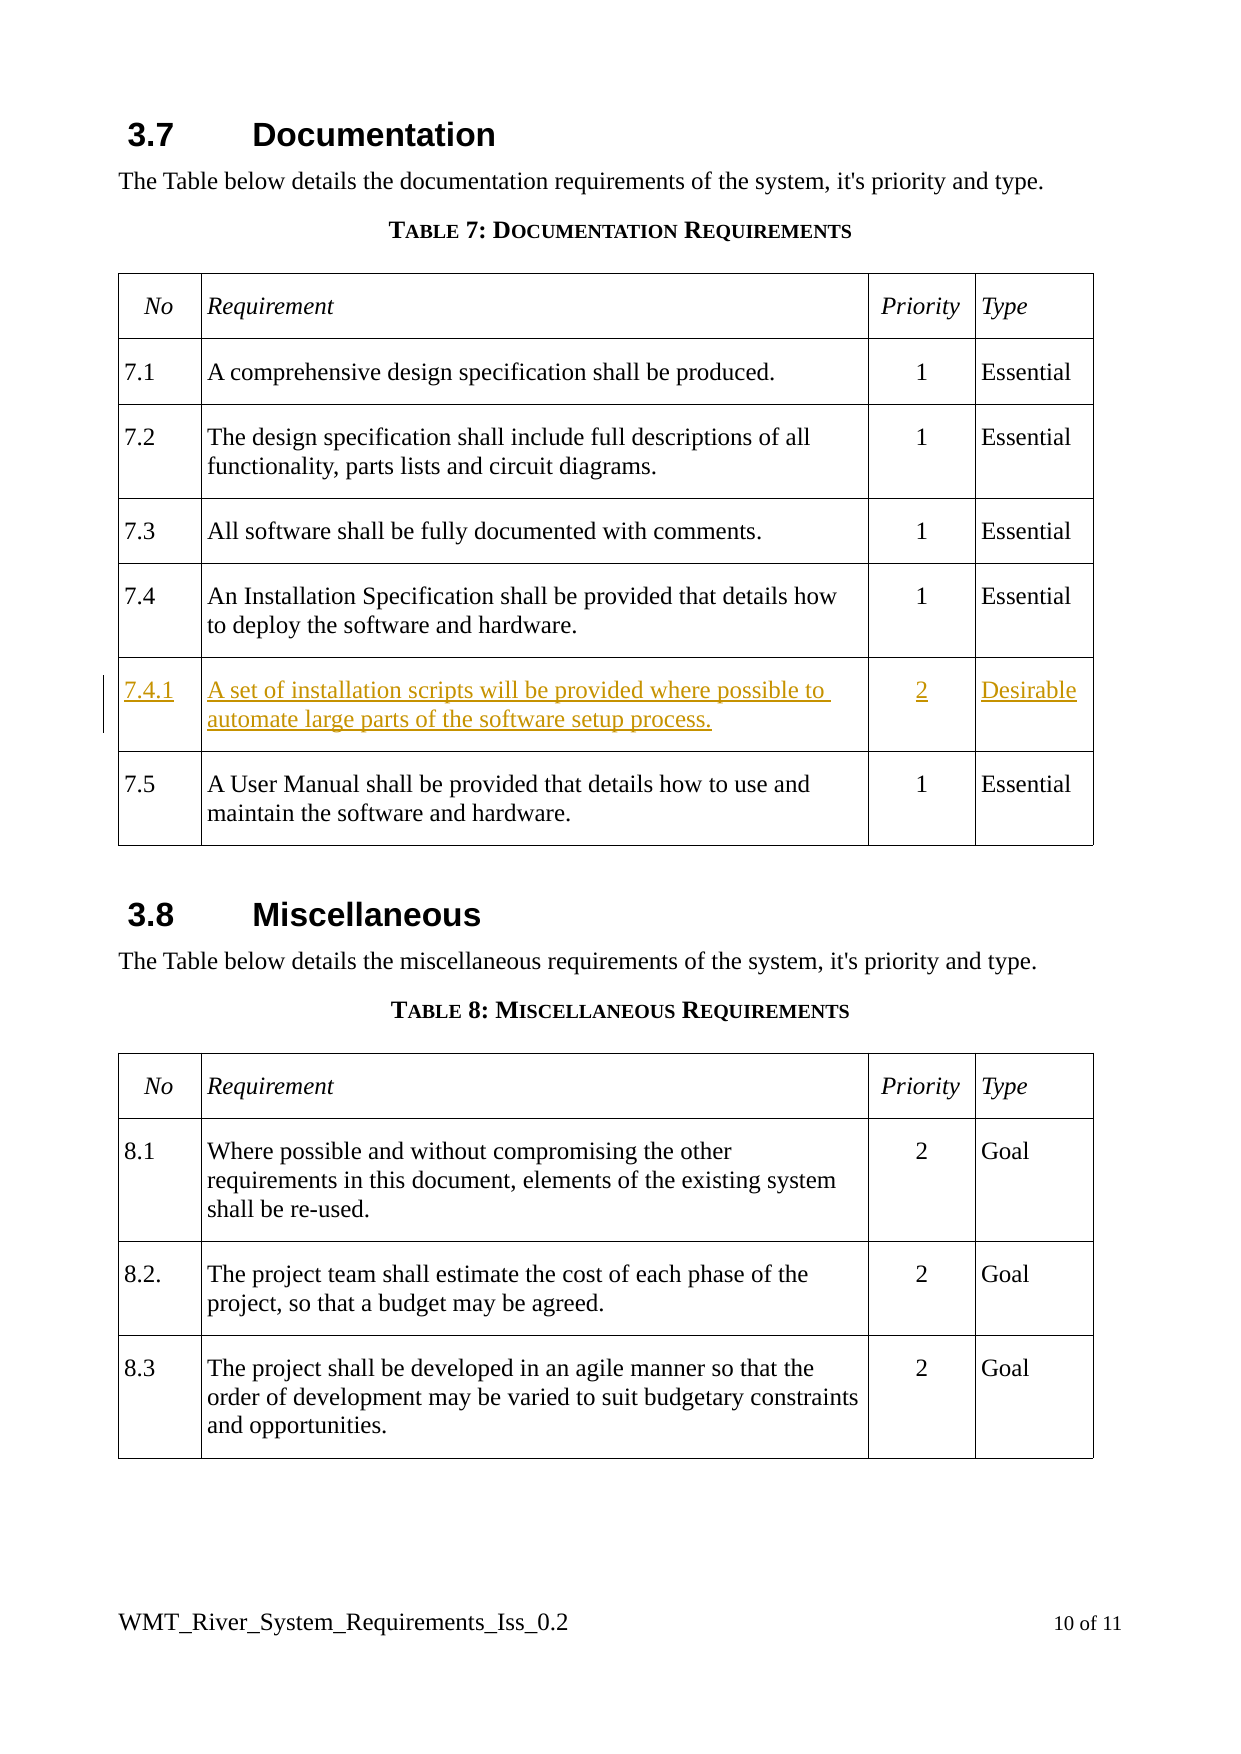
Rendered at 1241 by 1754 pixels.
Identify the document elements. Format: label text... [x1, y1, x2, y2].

table_cell 7.2 [119, 405, 201, 498]
table_header Priority [869, 274, 975, 338]
table_cell 7.4 [119, 564, 201, 657]
table_cell Goal [976, 1119, 1093, 1241]
table_cell An Installation Specification shall be provided that details how to deploy the software and hardware. [202, 564, 868, 657]
table_cell 8.1 [119, 1119, 201, 1241]
table_cell 7.1 [119, 339, 201, 404]
table_cell 1 [869, 339, 975, 404]
table_cell Essential [976, 405, 1093, 498]
table_cell 7.5 [119, 752, 201, 845]
table_cell Essential [976, 752, 1093, 845]
table_cell 7.3 [119, 499, 201, 563]
table_cell 2 [869, 1119, 975, 1241]
table_cell 8.3 [119, 1336, 201, 1458]
table_cell 7.4.1 [119, 658, 201, 751]
table_cell Desirable [976, 658, 1093, 751]
table_cell 1 [869, 564, 975, 657]
table_cell The project team shall estimate the cost of each phase of the project, so that a budget may be agreed. [202, 1242, 868, 1335]
table_cell Goal [976, 1242, 1093, 1335]
table_cell The project shall be developed in an agile manner so that the order of development may be varied to suit budgetary constraints and opportunities. [202, 1336, 868, 1458]
table_cell 2 [869, 658, 975, 751]
table_header Type [976, 1054, 1093, 1118]
table_header Type [976, 274, 1093, 338]
table_cell 1 [869, 499, 975, 563]
table_header No [119, 1054, 201, 1118]
table_cell All software shall be fully documented with comments. [202, 499, 868, 563]
table_cell 2 [869, 1242, 975, 1335]
table_cell The design specification shall include full descriptions of all functionality, parts lists and circuit diagrams. [202, 405, 868, 498]
subtitle Table 8: Miscellaneous Requirements [118, 995, 1122, 1024]
subtitle Miscellaneous [118, 895, 1122, 933]
table_cell 8.2. [119, 1242, 201, 1335]
text The Table below details the miscellaneous requirements of the system, it's priority and type. [118, 946, 1122, 975]
table_cell A set of installation scripts will be provided where possible to automate large parts of the software setup process. [202, 658, 868, 751]
table_cell 1 [869, 405, 975, 498]
table_header Priority [869, 1054, 975, 1118]
table_header Requirement [202, 1054, 868, 1118]
table_cell 2 [869, 1336, 975, 1458]
table_header No [119, 274, 201, 338]
table_header Requirement [202, 274, 868, 338]
table_cell 1 [869, 752, 975, 845]
table_cell Goal [976, 1336, 1093, 1458]
subtitle Documentation [118, 115, 1122, 154]
table_cell Essential [976, 339, 1093, 404]
text The Table below details the documentation requirements of the system, it's priority and type. [118, 166, 1122, 195]
subtitle Table 7: Documentation Requirements [118, 216, 1122, 244]
table_cell Essential [976, 564, 1093, 657]
table_cell Where possible and without compromising the other requirements in this document, elements of the existing system shall be re-used. [202, 1119, 868, 1241]
table_cell Essential [976, 499, 1093, 563]
table_cell A comprehensive design specification shall be produced. [202, 339, 868, 404]
table_cell A User Manual shall be provided that details how to use and maintain the software and hardware. [202, 752, 868, 845]
